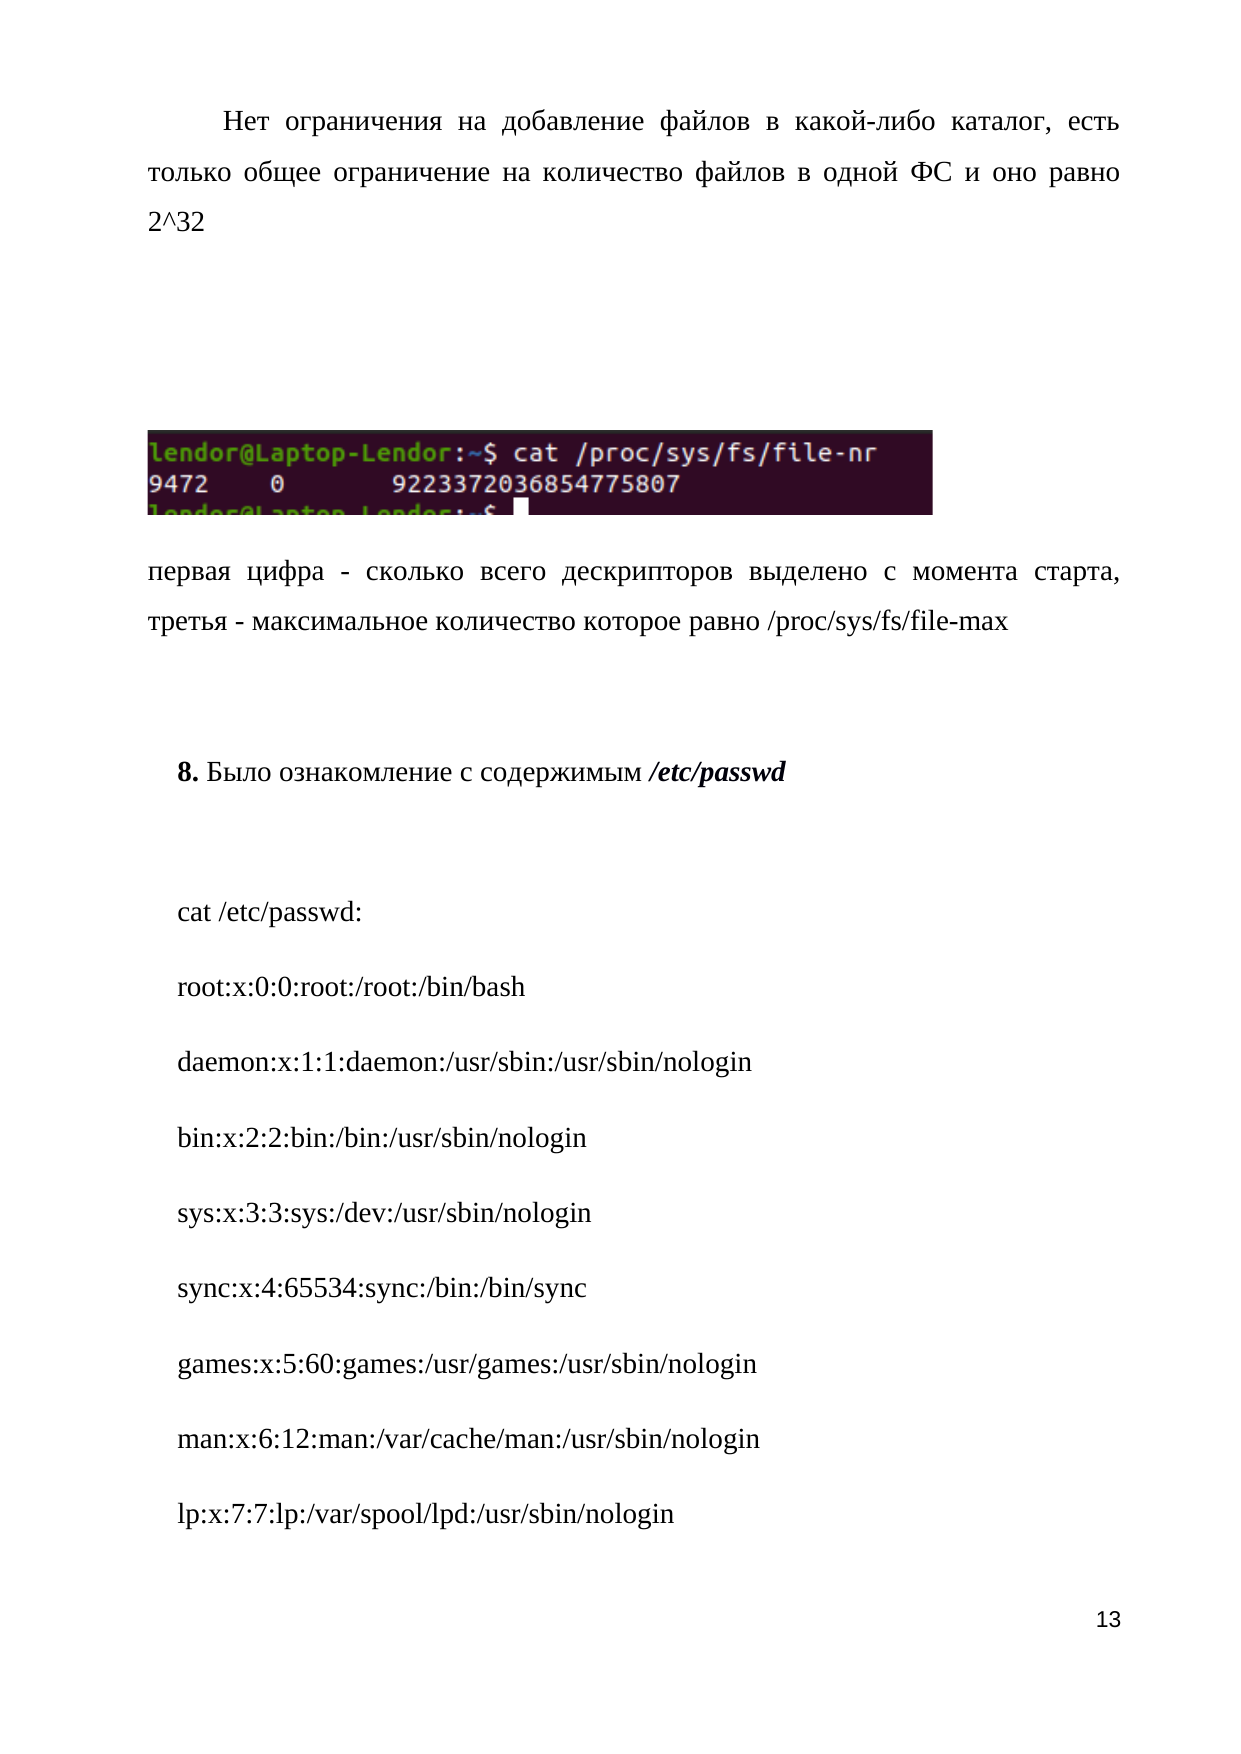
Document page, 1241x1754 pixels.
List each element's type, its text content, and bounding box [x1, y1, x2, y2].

text первая цифра - сколько всего дескрипторов выделено с момента старта, третья - максимальное количество которое равно /proc/sys/fs/file-max [148, 553, 1121, 637]
text cat /etc/passwd: [177, 894, 1184, 927]
text sys:x:3:3:sys:/dev:/usr/sbin/nologin [177, 1195, 1184, 1229]
text root:x:0:0:root:/root:/bin/bash [177, 969, 1184, 1003]
picture [147, 430, 933, 515]
text 8. Было ознакомление с содержимым /etc/passwd [177, 754, 1184, 788]
text games:x:5:60:games:/usr/games:/usr/sbin/nologin [177, 1346, 1184, 1379]
text sync:x:4:65534:sync:/bin:/bin/sync [177, 1270, 1184, 1304]
text man:x:6:12:man:/var/cache/man:/usr/sbin/nologin [177, 1421, 1184, 1454]
text lp:x:7:7:lp:/var/spool/lpd:/usr/sbin/nologin [177, 1496, 1184, 1530]
text daemon:x:1:1:daemon:/usr/sbin:/usr/sbin/nologin [177, 1044, 1184, 1078]
text bin:x:2:2:bin:/bin:/usr/sbin/nologin [177, 1120, 1184, 1153]
text Нет ограничения на добавление файлов в какой-либо каталог, есть только общее ограничение на количество файлов в одной ФС и оно равно 2^32 [148, 103, 1121, 237]
